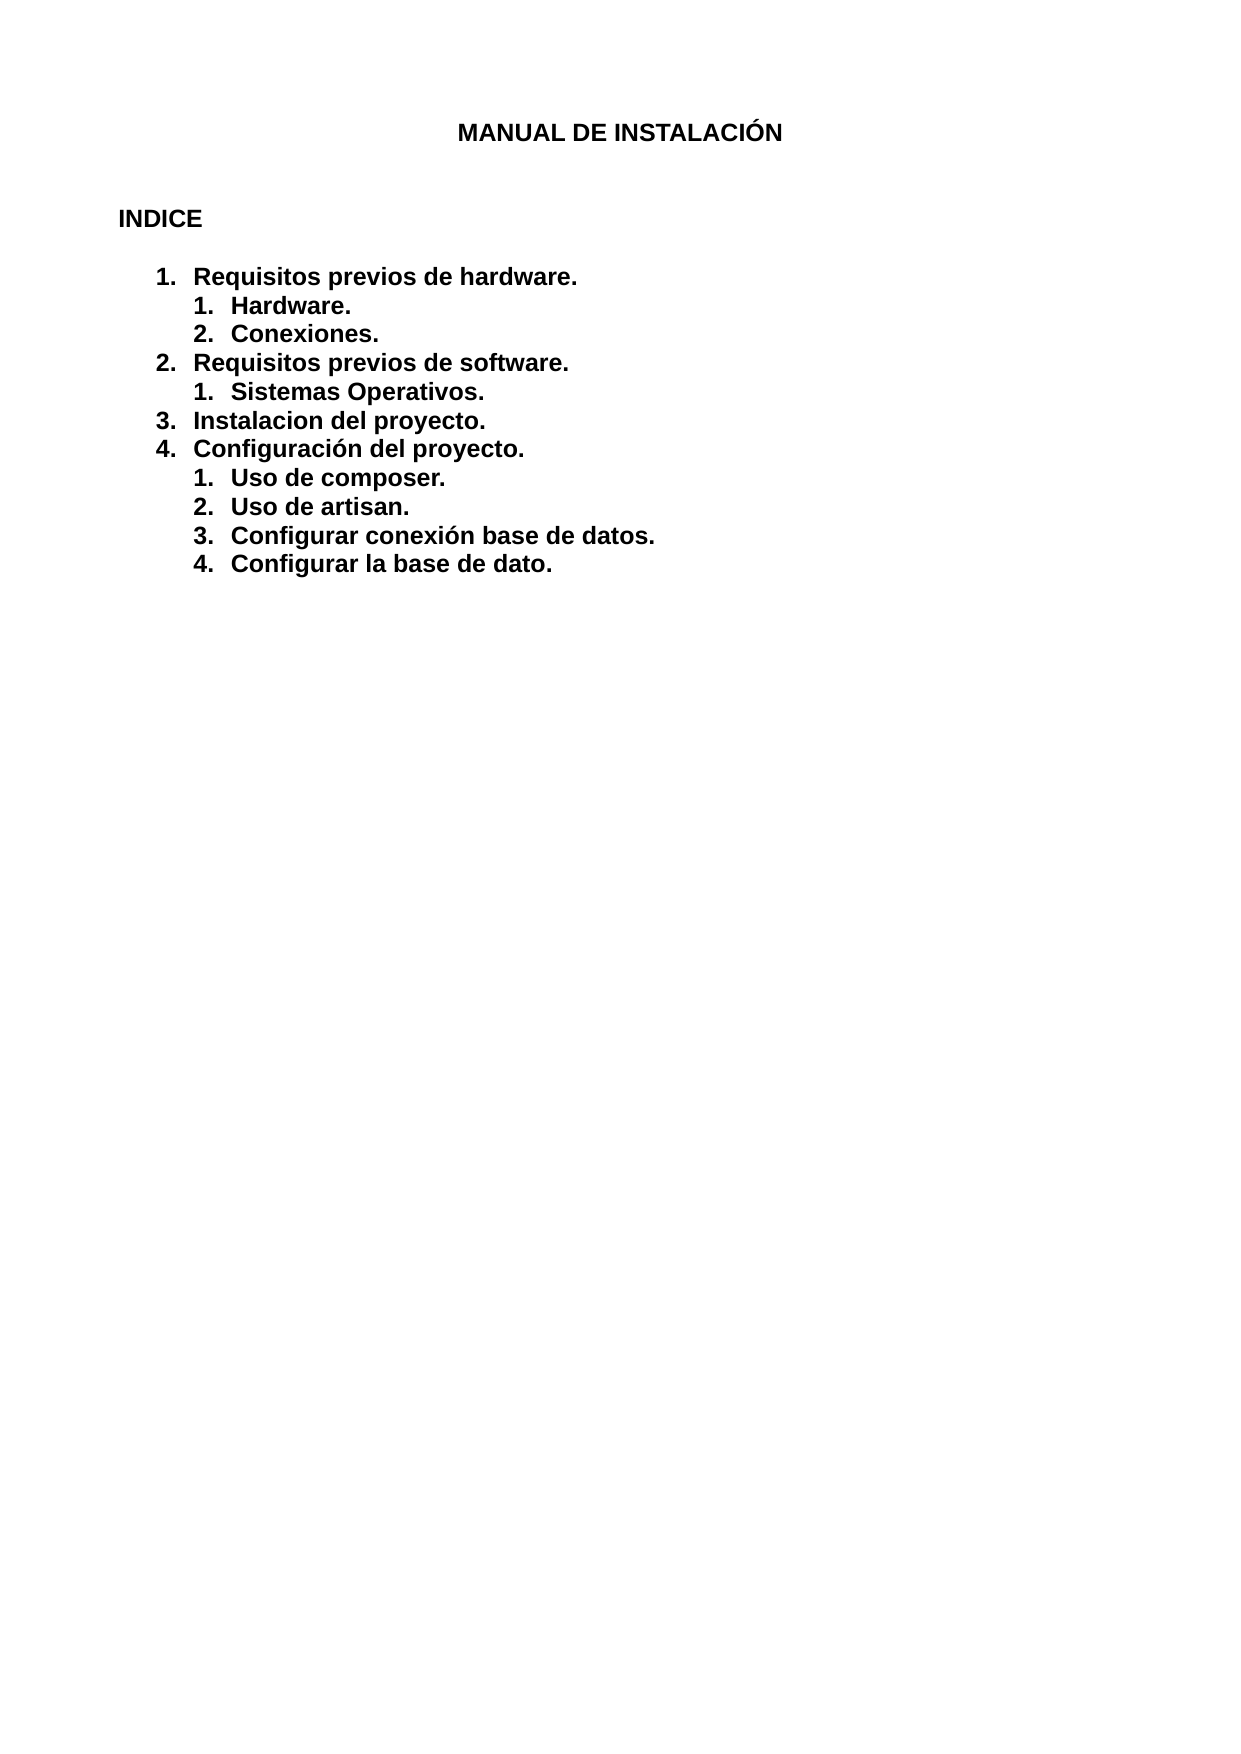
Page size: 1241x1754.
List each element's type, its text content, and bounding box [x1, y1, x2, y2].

list Conexiones. [193, 319, 1122, 348]
list Sistemas Operativos. [193, 377, 1122, 406]
list Instalacion del proyecto. [156, 406, 1122, 434]
list Configuración del proyecto. [156, 434, 1122, 463]
text MANUAL DE INSTALACIÓN [118, 118, 1122, 147]
list Uso de artisan. [193, 492, 1122, 521]
list Requisitos previos de software. [156, 348, 1122, 377]
text INDICE [118, 204, 1122, 233]
list Configurar la base de dato. [193, 549, 1122, 578]
list Uso de composer. [193, 463, 1122, 492]
list Configurar conexión base de datos. [193, 521, 1122, 549]
list Hardware. [193, 291, 1122, 319]
list Requisitos previos de hardware. [156, 262, 1122, 291]
